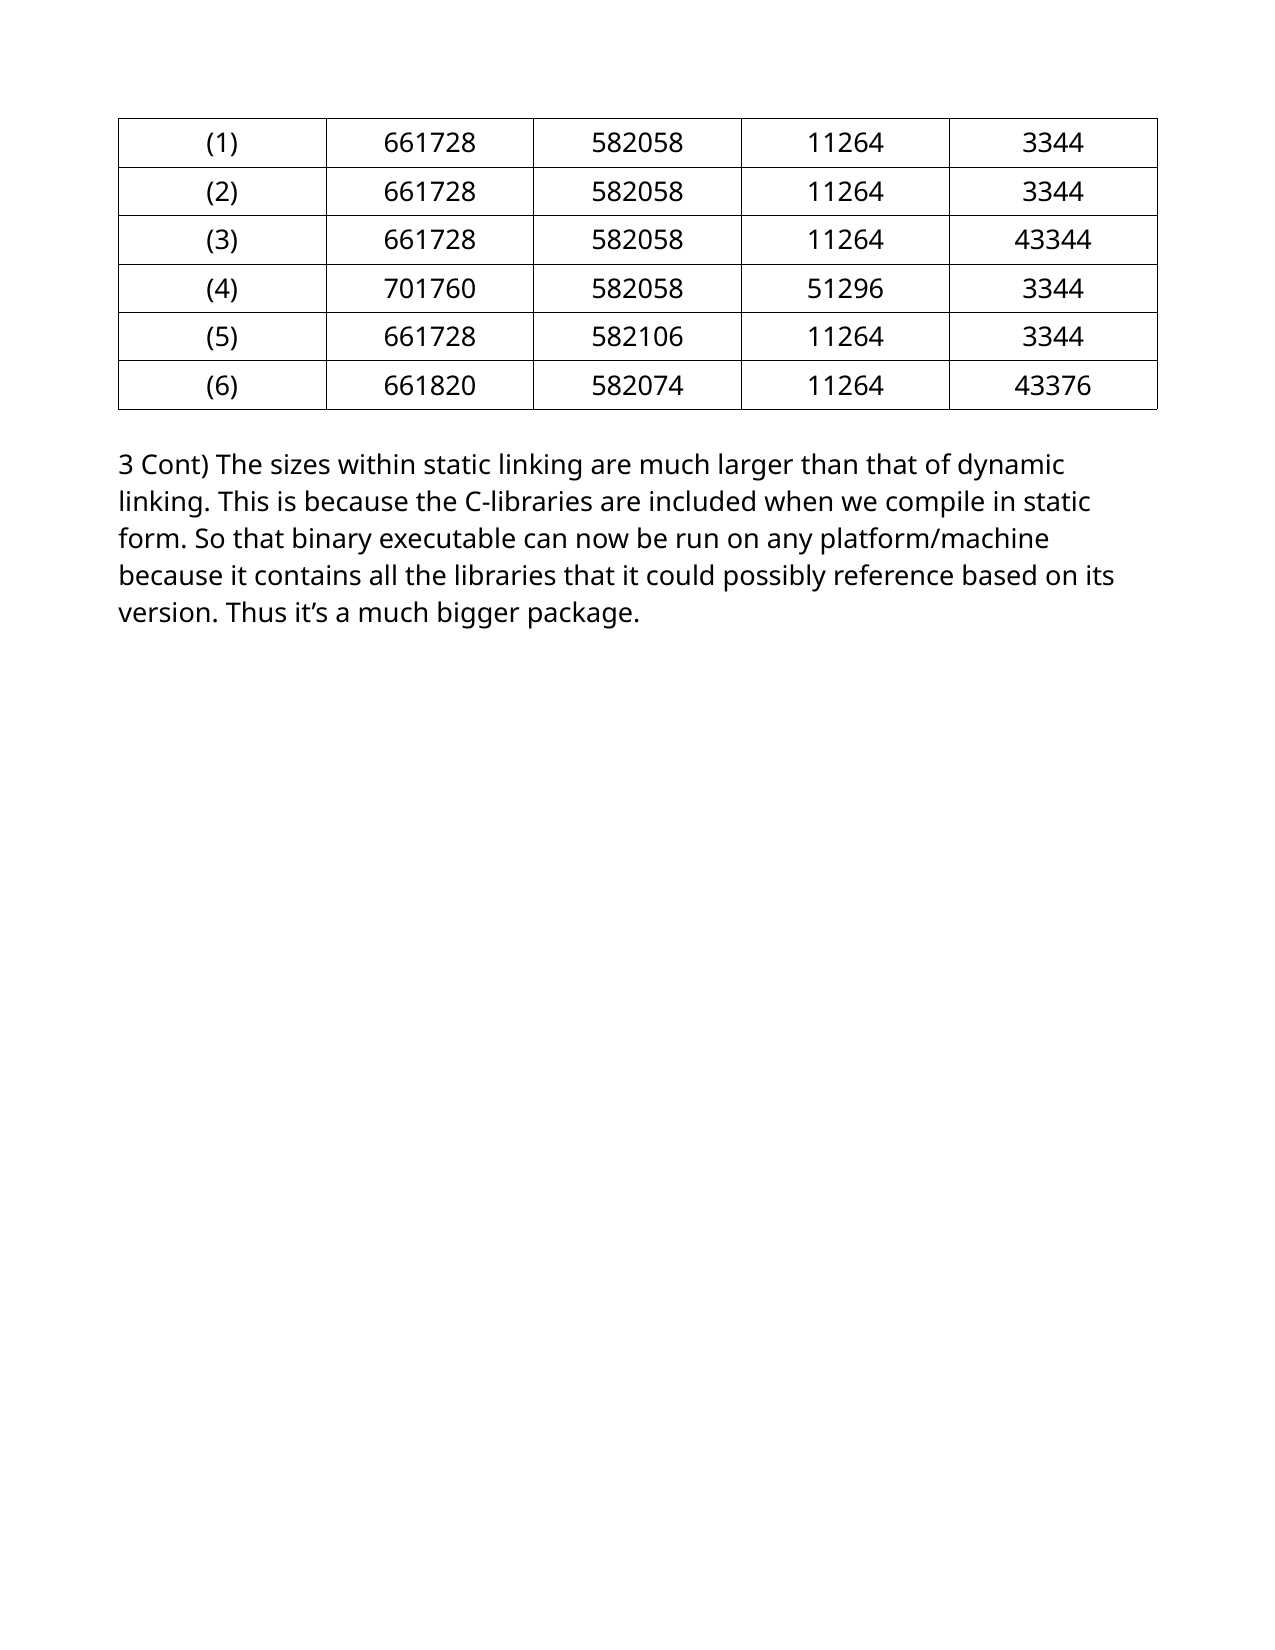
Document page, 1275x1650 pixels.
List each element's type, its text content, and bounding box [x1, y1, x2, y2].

table_cell (3) [119, 216, 326, 263]
table_cell 3344 [950, 265, 1157, 312]
table_cell 661728 [327, 119, 533, 167]
table_cell (2) [119, 168, 326, 215]
table_cell 11264 [742, 361, 949, 409]
table_cell 11264 [742, 313, 949, 360]
table_cell 582106 [534, 313, 741, 360]
table_cell 11264 [742, 168, 949, 215]
table_cell 701760 [327, 265, 533, 312]
table_cell 3344 [950, 313, 1157, 360]
table_cell 582058 [534, 168, 741, 215]
table_cell 3344 [950, 168, 1157, 215]
table_cell 582058 [534, 216, 741, 263]
table_cell 582058 [534, 119, 741, 167]
table_cell 3344 [950, 119, 1157, 167]
table_cell 661728 [327, 313, 533, 360]
table_cell (1) [119, 119, 326, 167]
table_cell 582074 [534, 361, 741, 409]
table_cell (4) [119, 265, 326, 312]
table_cell 11264 [742, 119, 949, 167]
table_cell 43344 [950, 216, 1157, 263]
text 3 Cont) The sizes within static linking are much larger than that of dynamic linking. This is because the C-libraries are included when we compile in static form. So that binary executable can now be run on any platform/machine because it contains all the libraries that it could possibly reference based on its version. Thus it’s a much bigger package. [118, 446, 1157, 630]
table_cell 661728 [327, 168, 533, 215]
table_cell 43376 [950, 361, 1157, 409]
table_cell 51296 [742, 265, 949, 312]
table_cell (6) [119, 361, 326, 409]
table_cell (5) [119, 313, 326, 360]
table_cell 582058 [534, 265, 741, 312]
table_cell 661728 [327, 216, 533, 263]
table_cell 661820 [327, 361, 533, 409]
table_cell 11264 [742, 216, 949, 263]
